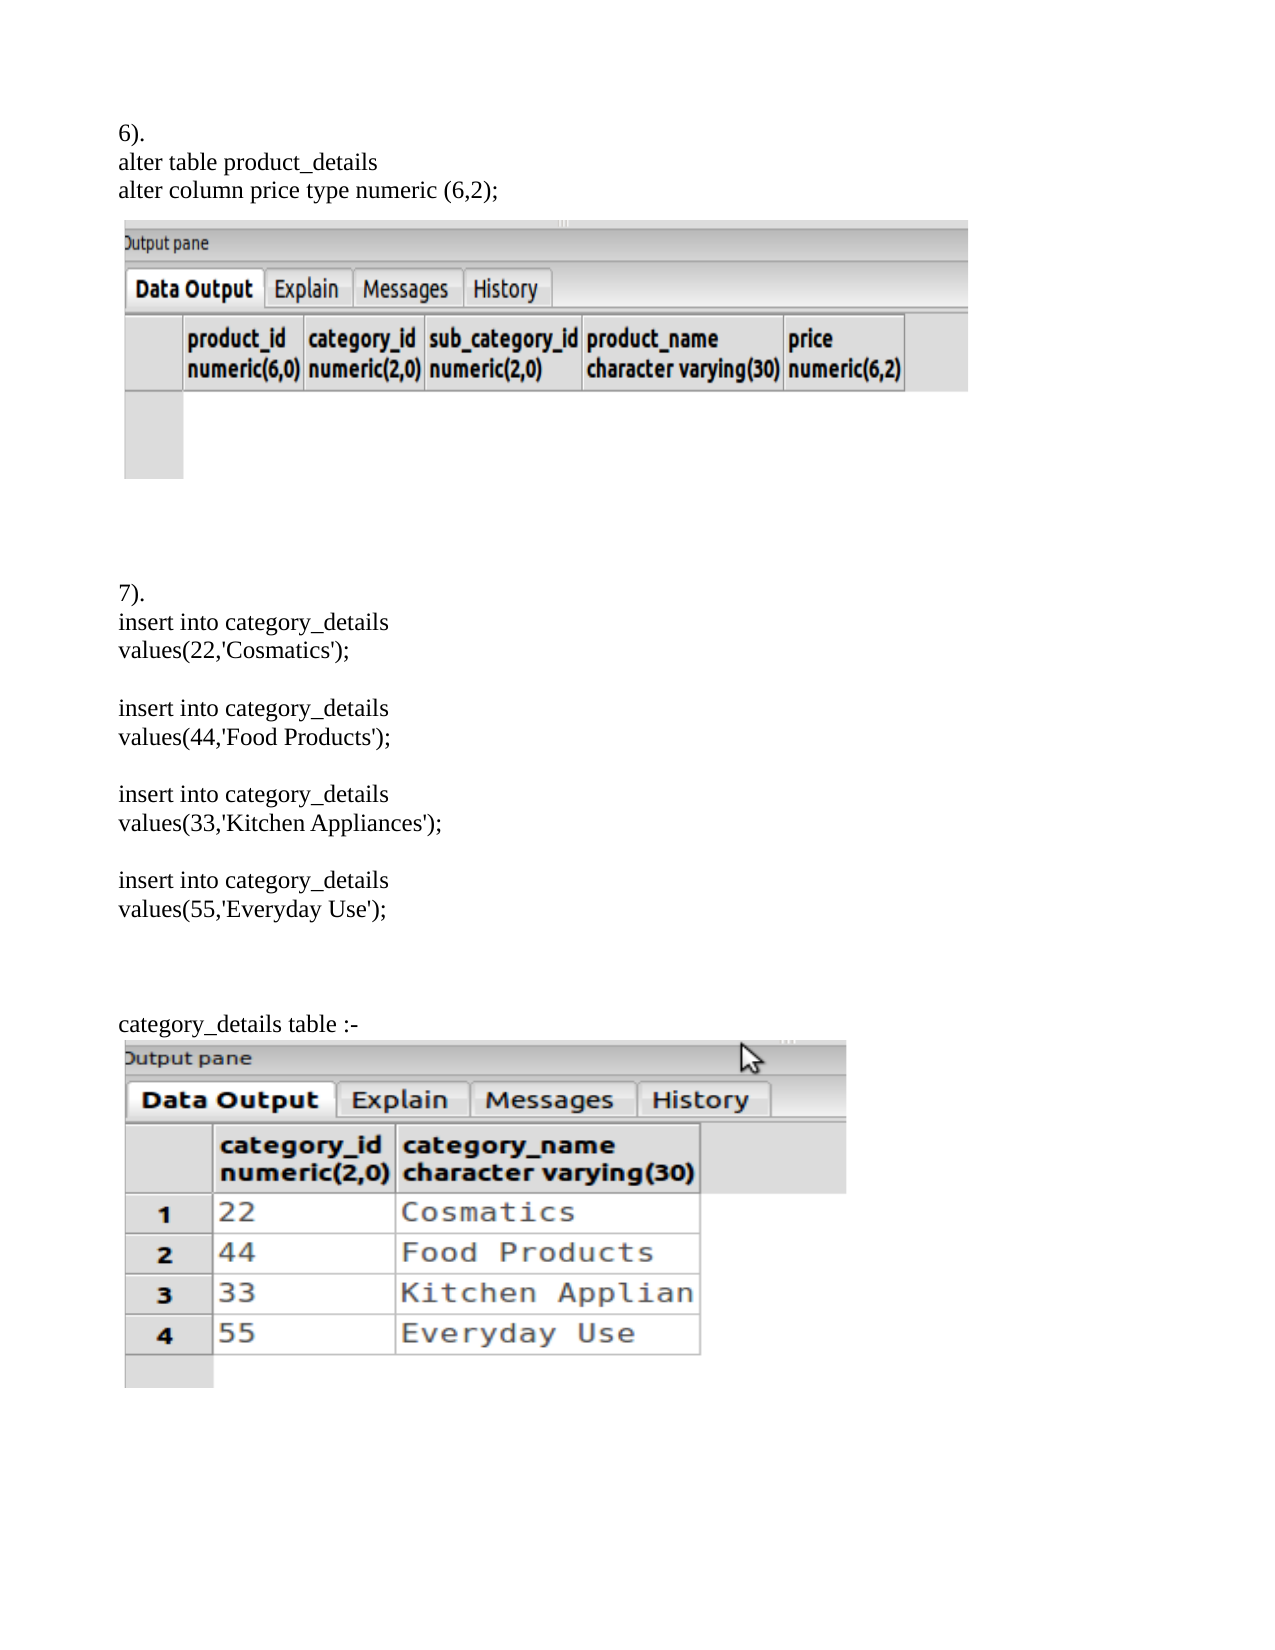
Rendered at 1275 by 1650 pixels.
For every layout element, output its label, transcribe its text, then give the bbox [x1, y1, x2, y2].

text insert into category_details [118, 693, 1157, 722]
text insert into category_details [118, 866, 1157, 894]
text values(55,'Everyday Use'); [118, 894, 1157, 923]
picture [116, 220, 969, 479]
text alter table product_details [118, 147, 1157, 176]
text values(44,'Food Products'); [118, 722, 1157, 751]
text alter column price type numeric (6,2); [118, 176, 1157, 204]
text insert into category_details [118, 779, 1157, 808]
text 6). [118, 118, 1157, 147]
picture [112, 1040, 847, 1388]
text values(22,'Cosmatics'); [118, 636, 1157, 664]
text insert into category_details [118, 607, 1157, 636]
text 7). [118, 578, 1157, 607]
text values(33,'Kitchen Appliances'); [118, 808, 1157, 837]
text category_details table :- [118, 1009, 1157, 1038]
